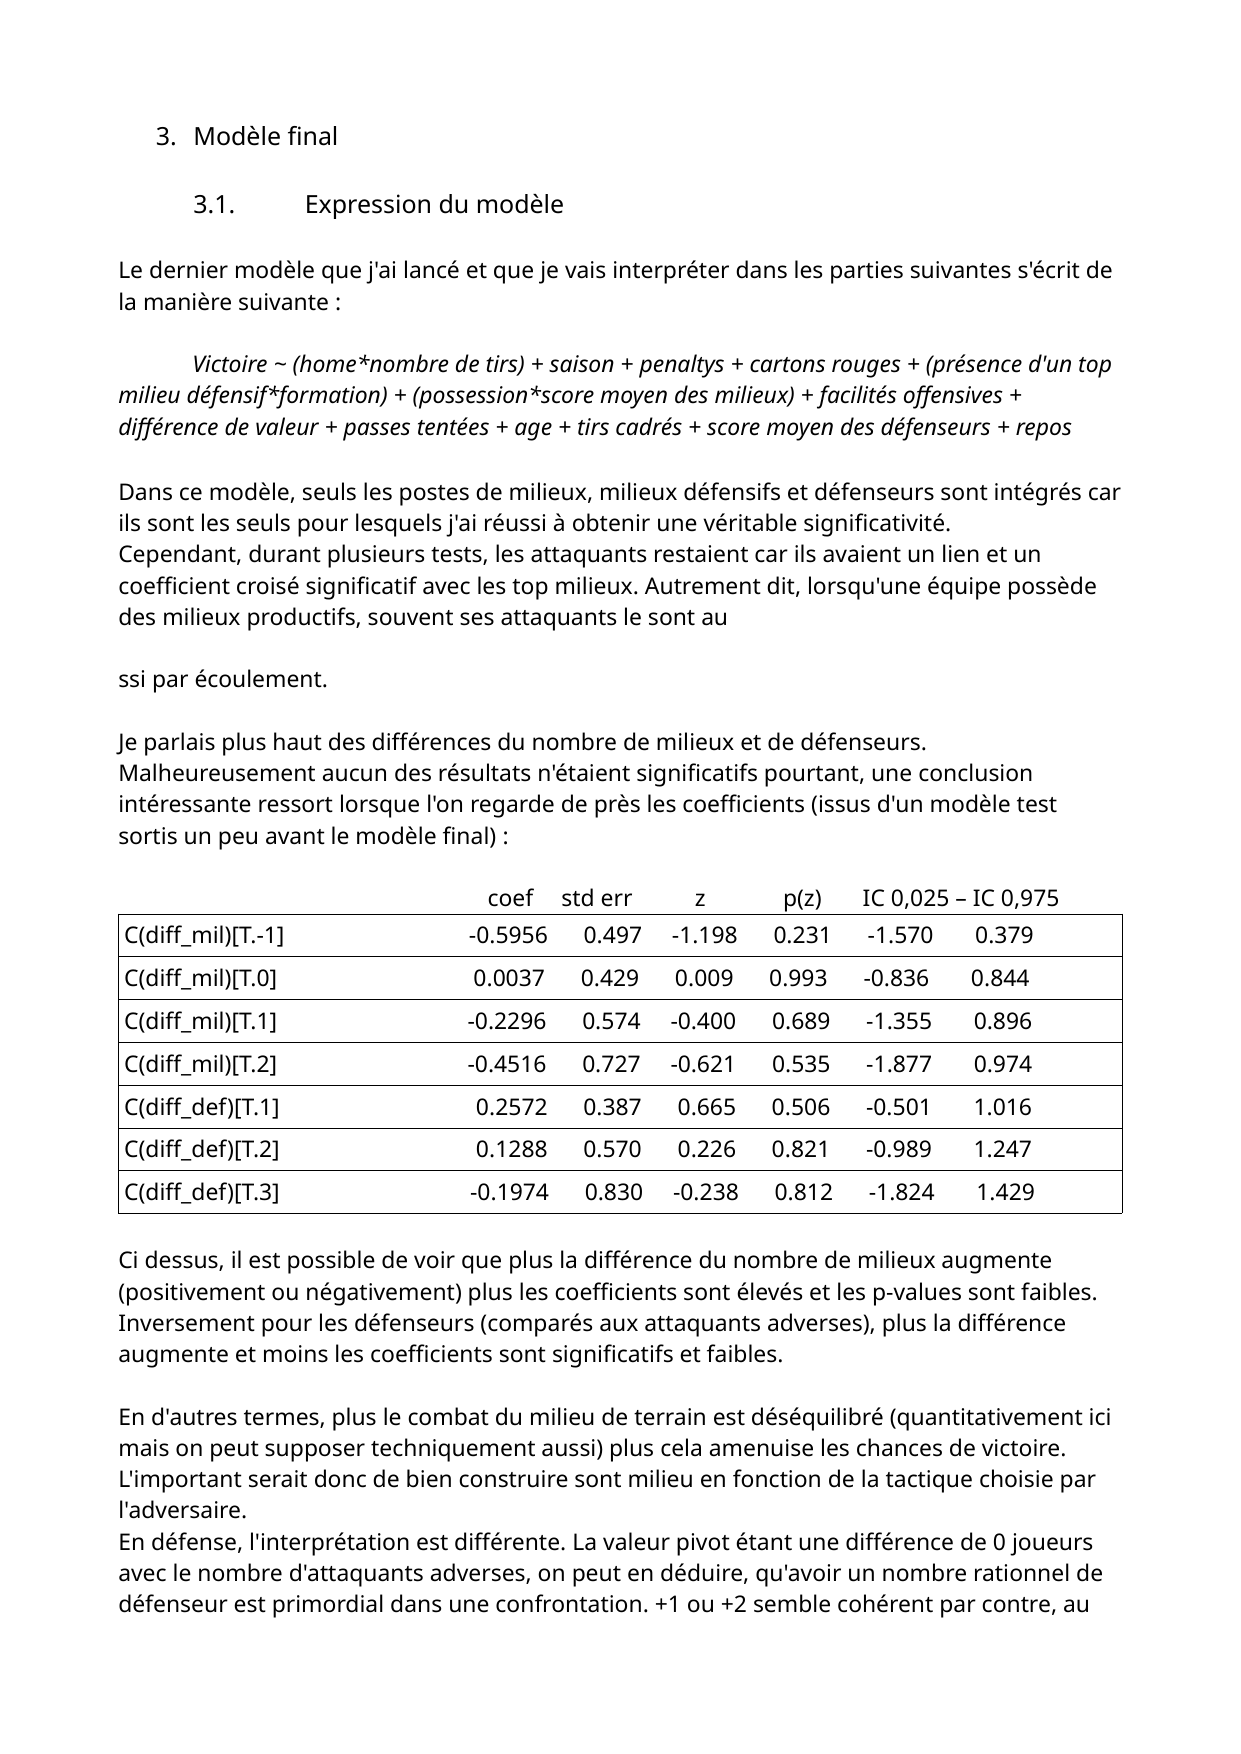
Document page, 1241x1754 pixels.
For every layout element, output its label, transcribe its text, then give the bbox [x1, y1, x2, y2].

text Ci dessus, il est possible de voir que plus la différence du nombre de milieux augmente (positivement ou négativement) plus les coefficients sont élevés et les p-values sont faibles. [118, 1244, 1122, 1307]
table_cell C(diff_mil)[T.1] -0.2296 0.574 -0.400 0.689 -1.355 0.896 [119, 1000, 1122, 1042]
table_header C(diff_mil)[T.-1] -0.5956 0.497 -1.198 0.231 -1.570 0.379 [119, 915, 1122, 956]
text En défense, l'interprétation est différente. La valeur pivot étant une différence de 0 joueurs avec le nombre d'attaquants adverses, on peut en déduire, qu'avoir un nombre rationnel de défenseur est primordial dans une confrontation. +1 ou +2 semble cohérent par contre, au [118, 1526, 1122, 1619]
table_cell C(diff_def)[T.1] 0.2572 0.387 0.665 0.506 -0.501 1.016 [119, 1086, 1122, 1127]
text En d'autres termes, plus le combat du milieu de terrain est déséquilibré (quantitativement ici mais on peut supposer techniquement aussi) plus cela amenuise les chances de victoire. L'important serait donc de bien construire sont milieu en fonction de la tactique choisie par l'adversaire. [118, 1401, 1122, 1526]
text coef std err z p(z) IC 0,025 – IC 0,975 [118, 882, 1122, 913]
table_cell C(diff_def)[T.3] -0.1974 0.830 -0.238 0.812 -1.824 1.429 [119, 1171, 1122, 1213]
table_cell C(diff_mil)[T.2] -0.4516 0.727 -0.621 0.535 -1.877 0.974 [119, 1043, 1122, 1085]
list Expression du modèle [193, 186, 1122, 220]
text Victoire ~ (home*nombre de tirs) + saison + penaltys + cartons rouges + (présence d'un top milieu défensif*formation) + (possession*score moyen des milieux) + facilités offensives + différence de valeur + passes tentées + age + tirs cadrés + score moyen des défenseurs + repos [118, 348, 1122, 442]
text Inversement pour les défenseurs (comparés aux attaquants adverses), plus la différence augmente et moins les coefficients sont significatifs et faibles. [118, 1307, 1122, 1369]
text ssi par écoulement. [118, 663, 1122, 695]
text Cependant, durant plusieurs tests, les attaquants restaient car ils avaient un lien et un coefficient croisé significatif avec les top milieux. Autrement dit, lorsqu'une équipe possède des milieux productifs, souvent ses attaquants le sont au [118, 538, 1122, 632]
text Dans ce modèle, seuls les postes de milieux, milieux défensifs et défenseurs sont intégrés car ils sont les seuls pour lesquels j'ai réussi à obtenir une véritable significativité. [118, 476, 1122, 538]
text Le dernier modèle que j'ai lancé et que je vais interpréter dans les parties suivantes s'écrit de la manière suivante : [118, 254, 1122, 317]
list Modèle final [156, 118, 1122, 152]
table_cell C(diff_mil)[T.0] 0.0037 0.429 0.009 0.993 -0.836 0.844 [119, 957, 1122, 999]
table_cell C(diff_def)[T.2] 0.1288 0.570 0.226 0.821 -0.989 1.247 [119, 1129, 1122, 1170]
text Je parlais plus haut des différences du nombre de milieux et de défenseurs. Malheureusement aucun des résultats n'étaient significatifs pourtant, une conclusion intéressante ressort lorsque l'on regarde de près les coefficients (issus d'un modèle test sortis un peu avant le modèle final) : [118, 726, 1122, 851]
